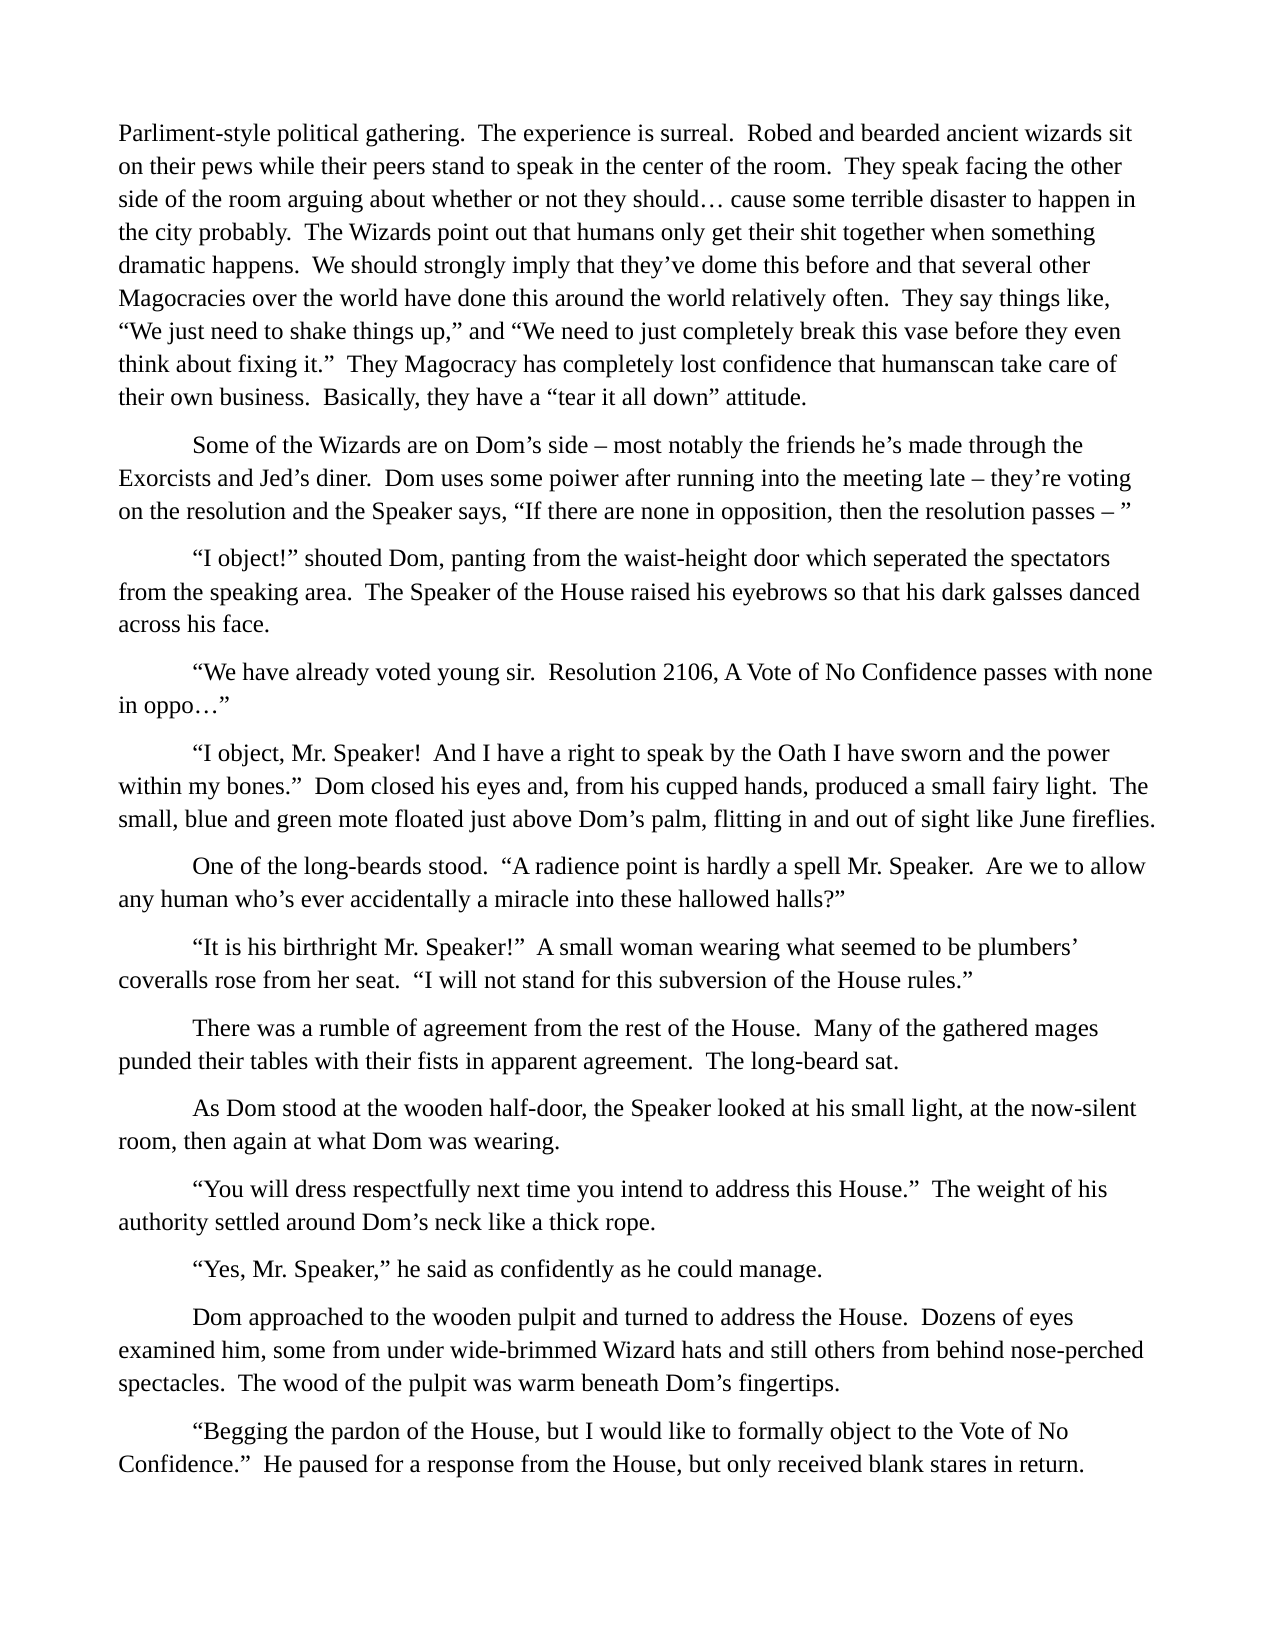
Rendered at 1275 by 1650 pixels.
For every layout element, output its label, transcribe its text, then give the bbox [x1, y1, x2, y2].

text Some of the Wizards are on Dom’s side – most notably the friends he’s made through the Exorcists and Jed’s diner. Dom uses some poiwer after running into the meeting late – they’re voting on the resolution and the Speaker says, “If there are none in opposition, then the resolution passes – ” [118, 430, 1157, 525]
text “We have already voted young sir. Resolution 2106, A Vote of No Confidence passes with none in oppo…” [118, 657, 1157, 719]
text “Begging the pardon of the House, but I would like to formally object to the Vote of No Confidence.” He paused for a response from the House, but only received blank stares in return. [118, 1416, 1157, 1478]
text Parliment-style political gathering. The experience is surreal. Robed and bearded ancient wizards sit on their pews while their peers stand to speak in the center of the room. They speak facing the other side of the room arguing about whether or not they should… cause some terrible disaster to happen in the city probably. The Wizards point out that humans only get their shit together when something dramatic happens. We should strongly imply that they’ve dome this before and that several other Magocracies over the world have done this around the world relatively often. They say things like, “We just need to shake things up,” and “We need to just completely break this vase before they even think about fixing it.” They Magocracy has completely lost confidence that humanscan take care of their own business. Basically, they have a “tear it all down” attitude. [118, 118, 1157, 411]
text “I object!” shouted Dom, panting from the waist-height door which seperated the spectators from the speaking area. The Speaker of the House raised his eyebrows so that his dark galsses danced across his face. [118, 543, 1157, 638]
text “It is his birthright Mr. Speaker!” A small woman wearing what seemed to be plumbers’ coveralls rose from her seat. “I will not stand for this subversion of the House rules.” [118, 932, 1157, 994]
text “I object, Mr. Speaker! And I have a right to speak by the Oath I have sworn and the power within my bones.” Dom closed his eyes and, from his cupped hands, produced a small fairy light. The small, blue and green mote floated just above Dom’s palm, flitting in and out of sight like June fireflies. [118, 738, 1157, 833]
text One of the long-beards stood. “A radience point is hardly a spell Mr. Speaker. Are we to allow any human who’s ever accidentally a miracle into these hallowed halls?” [118, 851, 1157, 913]
text There was a rumble of agreement from the rest of the House. Many of the gathered mages punded their tables with their fists in apparent agreement. The long-beard sat. [118, 1013, 1157, 1074]
text “You will dress respectfully next time you intend to address this House.” The weight of his authority settled around Dom’s neck like a thick rope. [118, 1174, 1157, 1236]
text “Yes, Mr. Speaker,” he said as confidently as he could manage. [118, 1254, 1157, 1283]
text Dom approached to the wooden pulpit and turned to address the House. Dozens of eyes examined him, some from under wide-brimmed Wizard hats and still others from behind nose-perched spectacles. The wood of the pulpit was warm beneath Dom’s fingertips. [118, 1302, 1157, 1397]
text As Dom stood at the wooden half-door, the Speaker looked at his small light, at the now-silent room, then again at what Dom was wearing. [118, 1093, 1157, 1155]
